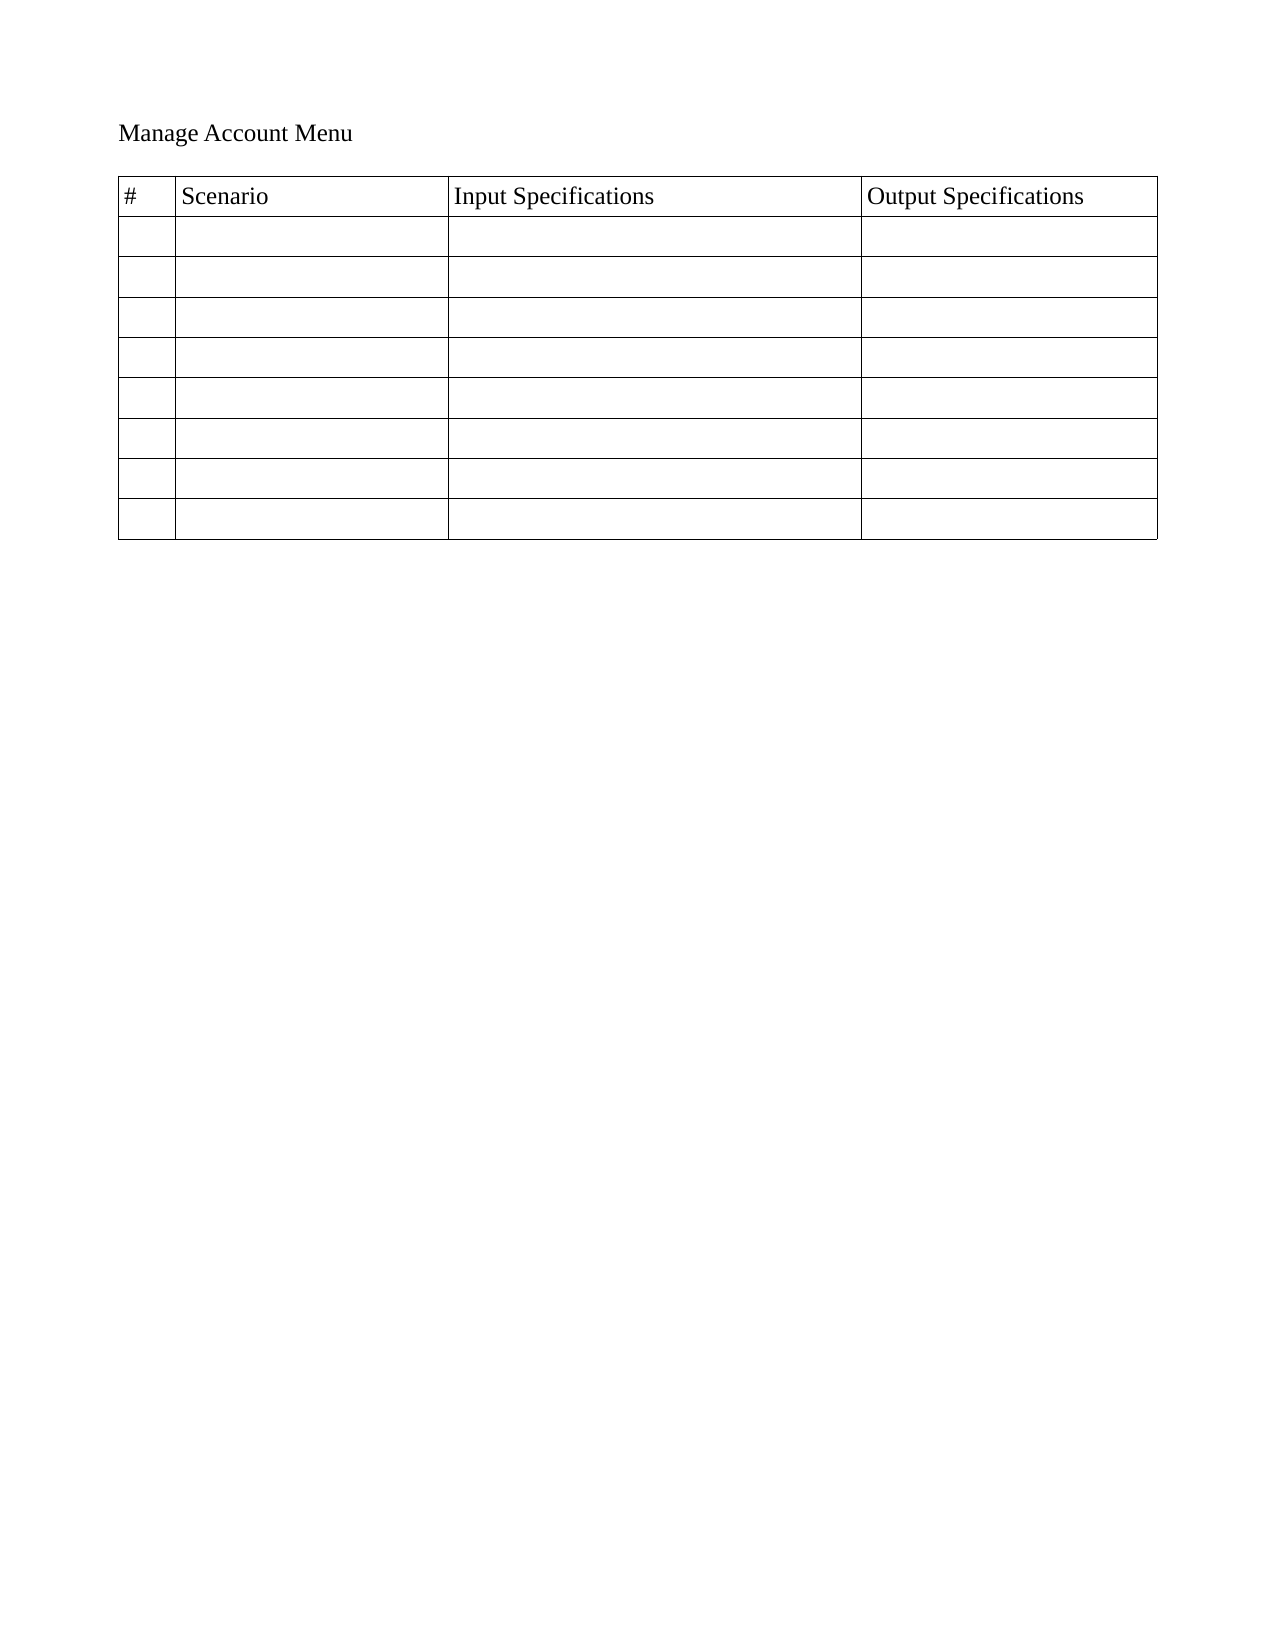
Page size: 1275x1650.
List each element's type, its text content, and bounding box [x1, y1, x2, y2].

table_cell [449, 499, 861, 538]
table_cell [862, 257, 1157, 297]
table_cell [119, 338, 175, 377]
table_cell [449, 338, 861, 377]
table_cell [176, 419, 448, 458]
table_cell [119, 459, 175, 498]
table_cell [449, 378, 861, 417]
table_header # [119, 177, 175, 216]
table_cell [176, 338, 448, 377]
table_cell [862, 298, 1157, 337]
table_cell [862, 217, 1157, 256]
table_cell [119, 257, 175, 297]
table_cell [119, 419, 175, 458]
table_cell [862, 378, 1157, 417]
table_cell [119, 298, 175, 337]
table_cell [176, 217, 448, 256]
table_cell [119, 217, 175, 256]
table_cell [862, 338, 1157, 377]
table_cell [176, 298, 448, 337]
table_header Input Specifications [449, 177, 861, 216]
table_cell [176, 459, 448, 498]
table_header Output Specifications [862, 177, 1157, 216]
table_cell [119, 499, 175, 538]
table_cell [449, 459, 861, 498]
table_cell [449, 419, 861, 458]
text Manage Account Menu [118, 118, 1157, 147]
table_cell [119, 378, 175, 417]
table_cell [449, 257, 861, 297]
table_cell [862, 499, 1157, 538]
table_cell [449, 298, 861, 337]
table_cell [176, 378, 448, 417]
table_header Scenario [176, 177, 448, 216]
table_cell [449, 217, 861, 256]
table_cell [176, 499, 448, 538]
table_cell [176, 257, 448, 297]
table_cell [862, 459, 1157, 498]
table_cell [862, 419, 1157, 458]
